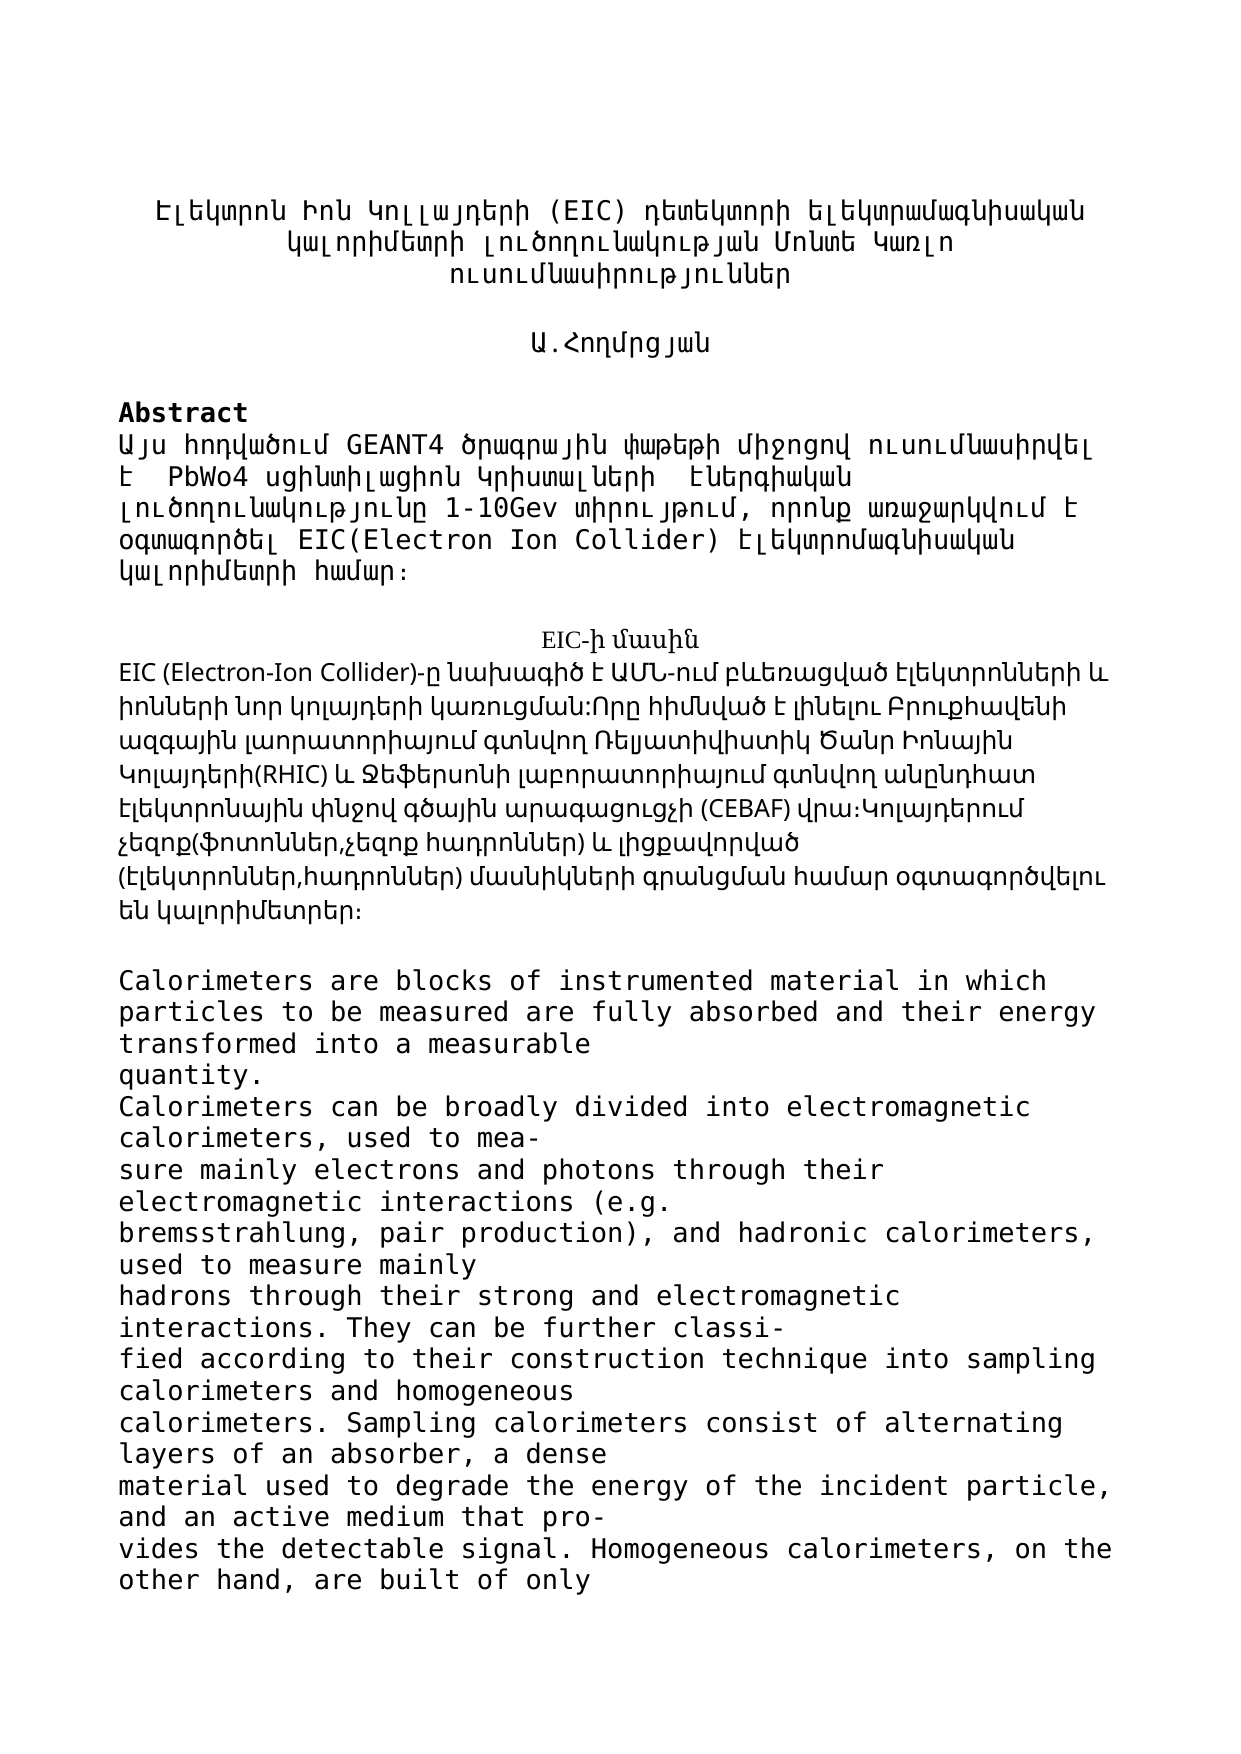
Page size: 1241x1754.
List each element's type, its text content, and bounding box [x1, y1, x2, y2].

text sure mainly electrons and photons through their electromagnetic interactions (e.g. [118, 1154, 1122, 1217]
text bremsstrahlung, pair production), and hadronic calorimeters, used to measure mainly [118, 1217, 1122, 1281]
text Այս հոդվածում GEANT4 ծրագրային փաթեթի միջոցով ուսումնասիրվել է PbWo4 սցինտիլացիոն Կրիստալների էներգիական լուծողունակությունը 1-10Gev տիրույթում, որոնք առաջարկվում է օգտագործել EIC(Electron Ion Collider) էլեկտրոմագնիսական կալորիմետրի համար։ [118, 429, 1122, 587]
text fied according to their construction technique into sampling calorimeters and homogeneous [118, 1344, 1122, 1407]
text Calorimeters are blocks of instrumented material in which [118, 965, 1122, 997]
text vides the detectable signal. Homogeneous calorimeters, on the other hand, are built of only [118, 1533, 1122, 1596]
text Էլեկտրոն Իոն Կոլլայդերի (EIC) դետեկտորի ելեկտրամագնիսական կալորիմետրի լուծողունակության Մոնտե Կառլո ուսումնասիրություններ [118, 195, 1122, 289]
text EIC-ի մասին [118, 625, 1122, 654]
text EIC (Electron-Ion Collider)-ը նախագիծ է ԱՄՆ-ում բևեռացված էլեկտրոնների և իոնների նոր կոլայդերի կառուցման:Որը հիմնված է լինելու Բրուքհավենի ազգային լաորատորիայում գտնվող Ռելյատիվիստիկ Ծանր Իոնային Կոլայդերի(RHIC) և Ջեֆերսոնի լաբորատորիայում գտնվող անընդհատ էլեկտրոնային փնջով գծային արագացուցչի (CEBAF) վրա։Կոլայդերում չեզոք(ֆոտոններ,չեզոք հադրոններ) և լիցքավորված (էլեկտրոններ,հադրոններ) մասնիկների գրանցման համար օգտագործվելու են կալորիմետրեր։ [118, 654, 1122, 927]
text Ա․Հողմրցյան [118, 328, 1122, 359]
text hadrons through their strong and electromagnetic interactions. They can be further classi- [118, 1281, 1122, 1344]
text quantity. [118, 1060, 1122, 1091]
text material used to degrade the energy of the incident particle, and an active medium that pro- [118, 1470, 1122, 1533]
text Calorimeters can be broadly divided into electromagnetic calorimeters, used to mea- [118, 1091, 1122, 1154]
text calorimeters. Sampling calorimeters consist of alternating layers of an absorber, a dense [118, 1407, 1122, 1470]
text particles to be measured are fully absorbed and their energy transformed into a measurable [118, 997, 1122, 1060]
text Abstract [118, 398, 1122, 429]
